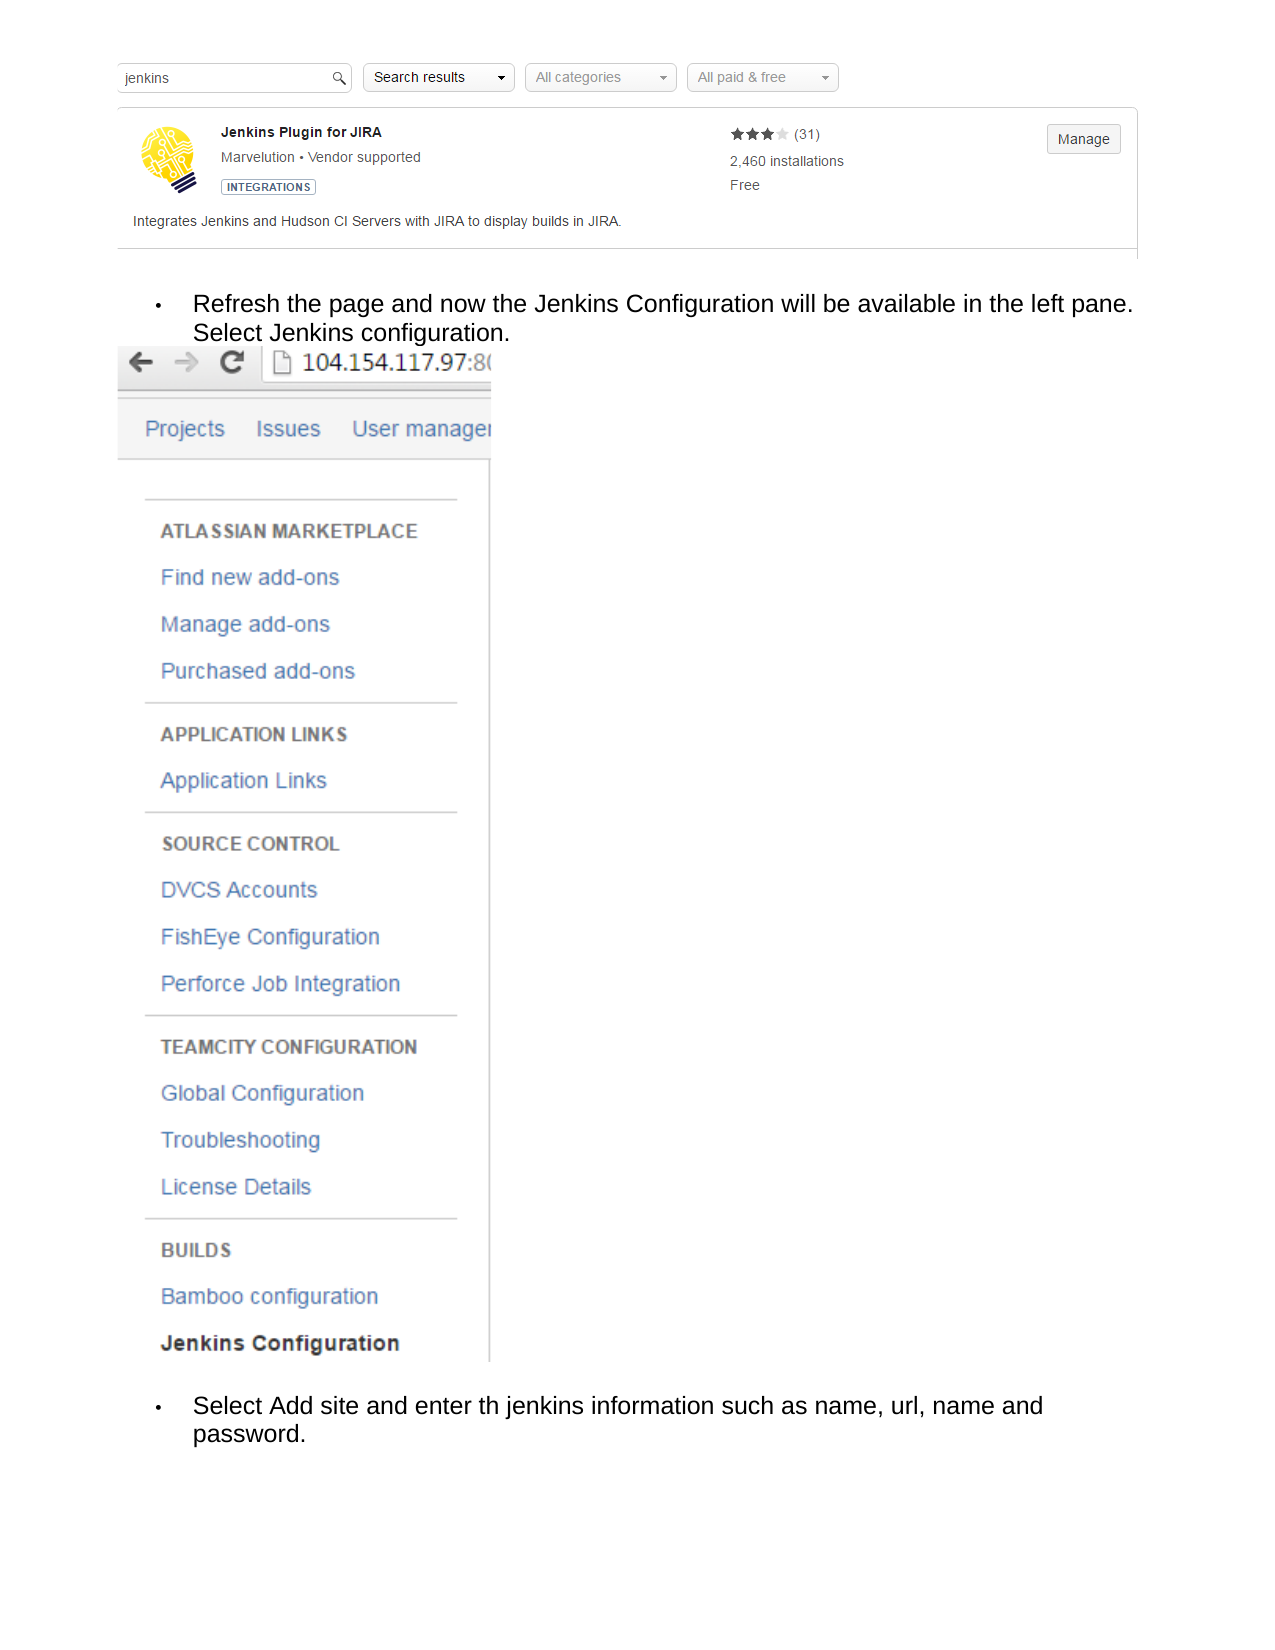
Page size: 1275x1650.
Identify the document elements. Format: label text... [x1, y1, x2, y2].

picture [117, 49, 1159, 259]
picture [117, 346, 492, 1362]
list Refresh the page and now the Jenkins Configuration will be available in the left pane. Select Jenkins configuration. [155, 289, 1159, 346]
list Select Add site and enter th jenkins information such as name, url, name and password. [155, 1391, 1159, 1448]
